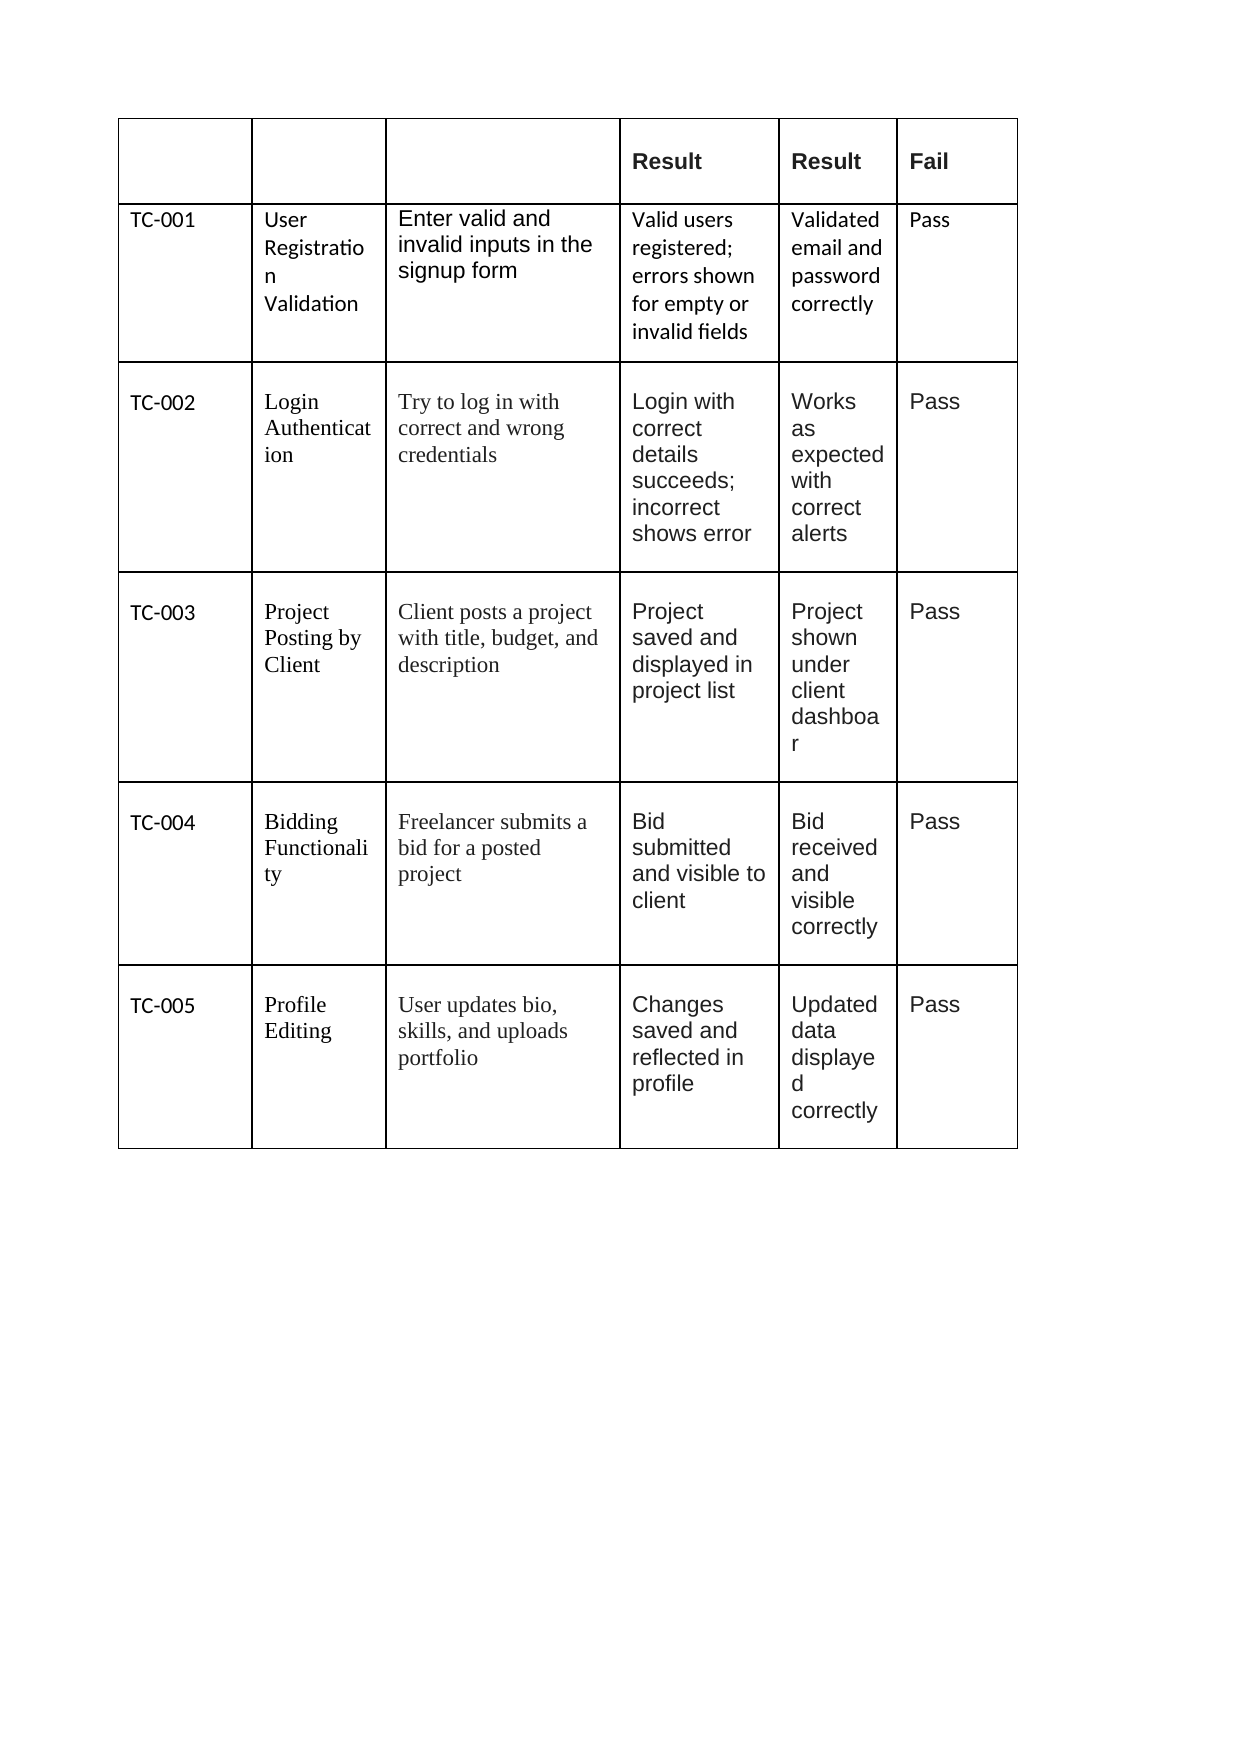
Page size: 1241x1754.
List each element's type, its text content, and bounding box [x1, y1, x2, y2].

table_header Fail [898, 119, 1017, 203]
table_cell Try to log in with correct and wrong credentials [387, 363, 619, 571]
table_cell Valid users registered; errors shown for empty or invalid fields [621, 205, 778, 361]
table_cell Freelancer submits a bid for a posted project [387, 783, 619, 964]
table_cell Project saved and displayed in project list [621, 573, 778, 781]
table_cell Pass [898, 573, 1017, 781]
table_cell TC-001 [119, 205, 251, 361]
table_cell Pass [898, 205, 1017, 361]
table_cell Pass [898, 363, 1017, 571]
table_cell Client posts a project with title, budget, and description [387, 573, 619, 781]
table_cell Profile Editing [253, 966, 385, 1148]
table_cell Project shown under client dashboar [780, 573, 896, 781]
table_cell TC-002 [119, 363, 251, 571]
table_cell TC-005 [119, 966, 251, 1148]
table_cell User Registration Validation [253, 205, 385, 361]
table_cell Pass [898, 783, 1017, 964]
table_cell Login Authentication [253, 363, 385, 571]
table_cell Updated data displayed correctly [780, 966, 896, 1148]
table_cell User updates bio, skills, and uploads portfolio [387, 966, 619, 1148]
table_cell Project Posting by Client [253, 573, 385, 781]
table_cell Changes saved and reflected in profile [621, 966, 778, 1148]
table_cell TC-004 [119, 783, 251, 964]
table_header [253, 119, 385, 203]
table_header Result [780, 119, 896, 203]
table_cell Pass [898, 966, 1017, 1148]
table_cell Validated email and password correctly [780, 205, 896, 361]
table_cell Bidding Functionality [253, 783, 385, 964]
table_header [387, 119, 619, 203]
table_cell TC-003 [119, 573, 251, 781]
table_cell Bid received and visible correctly [780, 783, 896, 964]
table_cell Bid submitted and visible to client [621, 783, 778, 964]
table_cell Enter valid and invalid inputs in the signup form [387, 205, 619, 361]
table_header Result [621, 119, 778, 203]
table_cell Works as expected with correct alerts [780, 363, 896, 571]
table_cell Login with correct details succeeds; incorrect shows error [621, 363, 778, 571]
table_header [119, 119, 251, 203]
